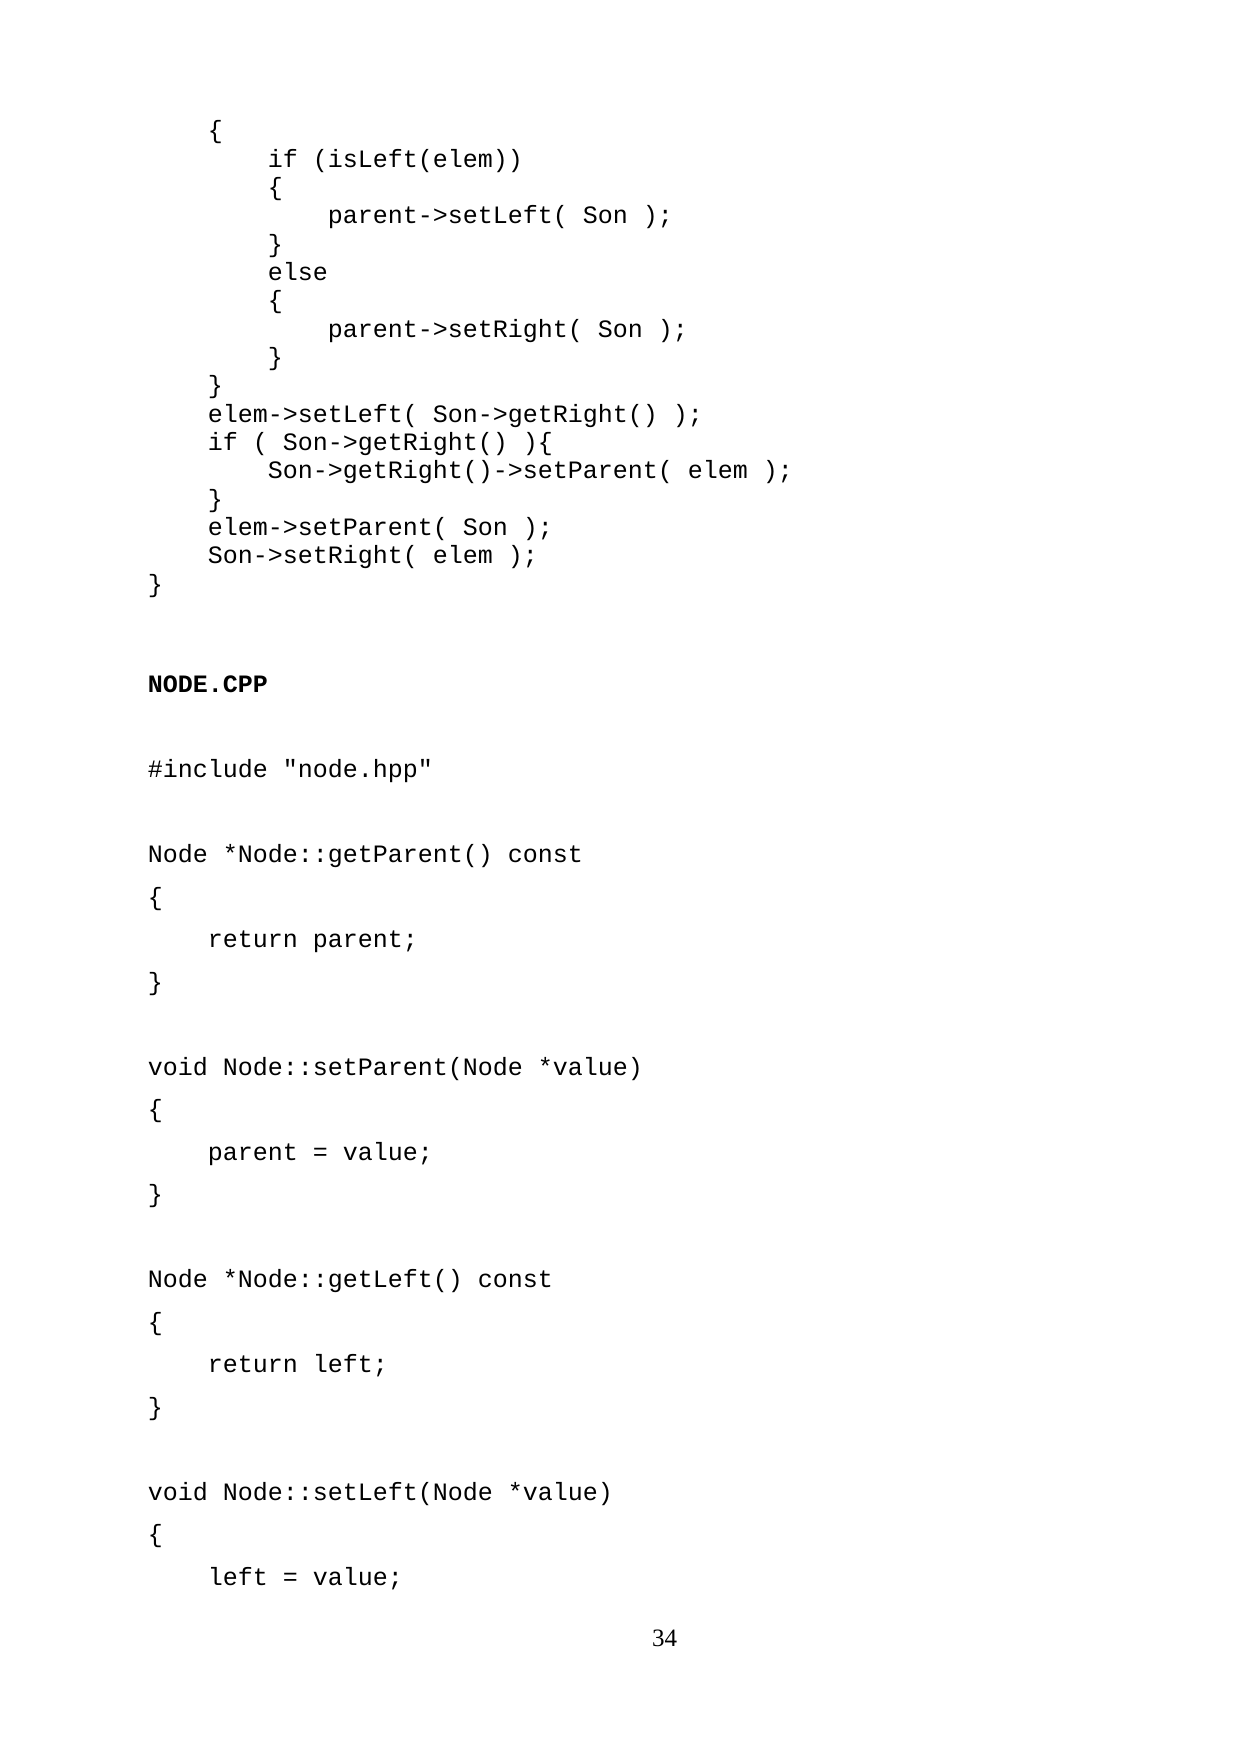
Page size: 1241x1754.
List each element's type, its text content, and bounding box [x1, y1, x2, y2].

text void Node::setParent(Node *value) [148, 1054, 1181, 1083]
text { [148, 118, 1181, 146]
text { [148, 1097, 1181, 1125]
text NODE.CPP [148, 672, 1181, 700]
text elem->setLeft( Son->getRight() ); [148, 401, 1181, 430]
text Node *Node::getLeft() const [148, 1267, 1181, 1295]
text } [148, 345, 1181, 373]
text } [148, 969, 1181, 998]
text left = value; [148, 1564, 1181, 1593]
text } [148, 1182, 1181, 1210]
text } [148, 571, 1181, 600]
text } [148, 373, 1181, 401]
text if (isLeft(elem)) [148, 146, 1181, 175]
text void Node::setLeft(Node *value) [148, 1479, 1181, 1508]
text return left; [148, 1352, 1181, 1380]
text #include "node.hpp" [148, 757, 1181, 785]
text { [148, 288, 1181, 316]
text } [148, 231, 1181, 260]
text return parent; [148, 927, 1181, 955]
text } [148, 1394, 1181, 1423]
text parent = value; [148, 1139, 1181, 1168]
text parent->setLeft( Son ); [148, 203, 1181, 231]
text Son->setRight( elem ); [148, 543, 1181, 571]
text } [148, 486, 1181, 515]
text elem->setParent( Son ); [148, 515, 1181, 543]
text Son->getRight()->setParent( elem ); [148, 458, 1181, 486]
text if ( Son->getRight() ){ [148, 430, 1181, 458]
text parent->setRight( Son ); [148, 316, 1181, 345]
text { [148, 1522, 1181, 1550]
text { [148, 884, 1181, 913]
text { [148, 1309, 1181, 1338]
text else [148, 260, 1181, 288]
text { [148, 175, 1181, 203]
text Node *Node::getParent() const [148, 842, 1181, 870]
